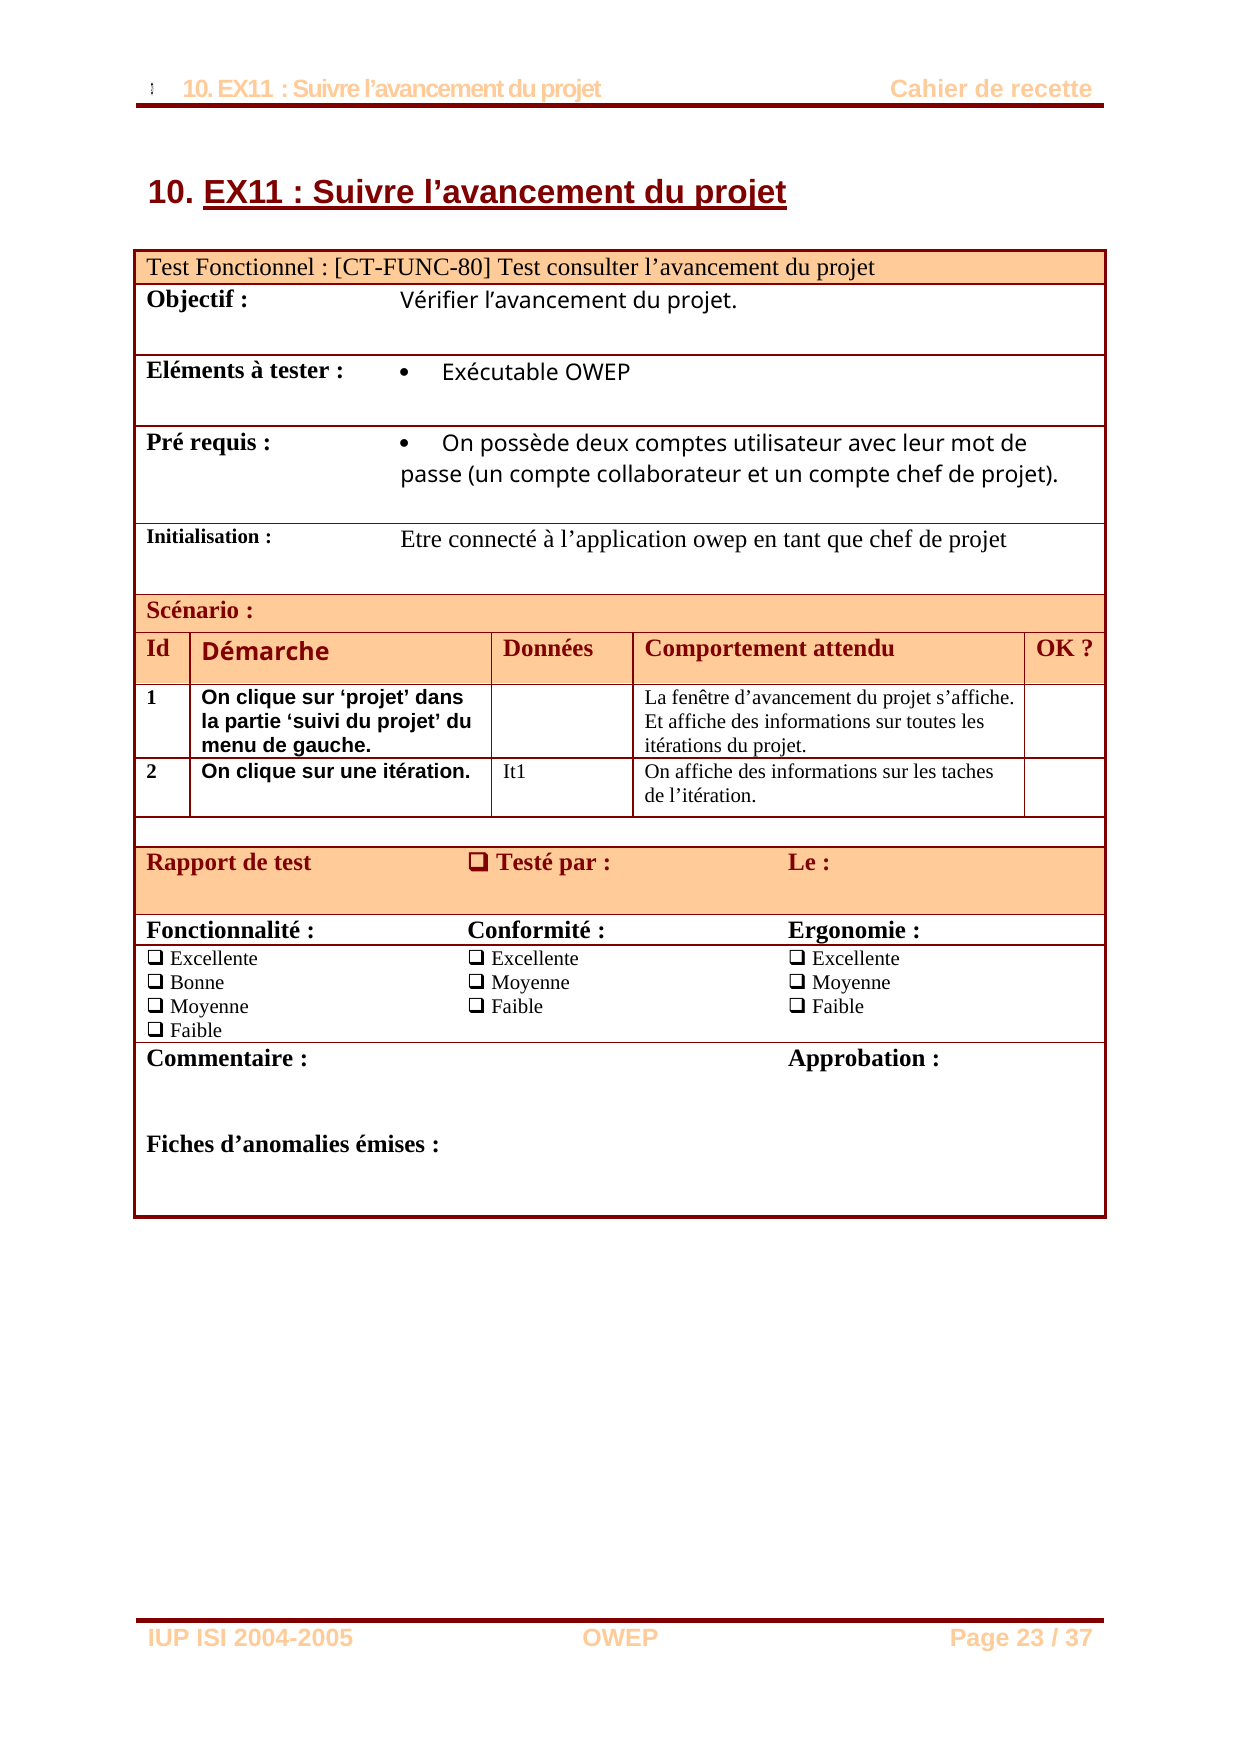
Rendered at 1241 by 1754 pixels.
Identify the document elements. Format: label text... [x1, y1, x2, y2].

table_cell [136, 489, 389, 522]
table_cell [1025, 685, 1104, 757]
table_cell [492, 685, 632, 757]
table_cell 2 [136, 759, 189, 816]
table_cell Scénario : [136, 595, 1104, 632]
table_cell Objectif : [136, 285, 389, 321]
table_cell On possède deux comptes utilisateur avec leur mot de passe (un compte collaborateur et un compte chef de projet). [389, 427, 1104, 489]
table_cell Eléments à tester : [136, 356, 389, 392]
table_cell Commentaire : Fiches d’anomalies émises : [136, 1043, 777, 1215]
table_cell Fonctionnalité : [136, 915, 456, 944]
table_cell Ergonomie : [777, 915, 1104, 944]
table_cell Données [492, 633, 632, 683]
table_cell On clique sur ‘projet’ dans la partie ‘suivi du projet’ du menu de gauche. [191, 685, 491, 757]
table_header Test Fonctionnel : [CT-FUNC-80] Test consulter l’avancement du projet [136, 252, 1104, 283]
table_cell [389, 560, 1104, 593]
table_cell Rapport de test [136, 848, 456, 914]
table_cell OK ? [1025, 633, 1104, 683]
table_cell [389, 392, 1104, 425]
table_cell Vérifier l’avancement du projet. [389, 285, 1104, 321]
table_cell La fenêtre d’avancement du projet s’affiche. Et affiche des informations sur toutes les itérations du projet. [634, 685, 1024, 757]
table_cell Etre connecté à l’application owep en tant que chef de projet [389, 524, 1104, 560]
table_cell Démarche [191, 633, 491, 683]
table_cell On clique sur une itération. [191, 759, 491, 816]
subtitle EX11 : Suivre l’avancement du projet [148, 173, 1093, 211]
table_cell [136, 818, 1104, 846]
table_cell  Excellente  Moyenne  Faible [777, 946, 1104, 1042]
table_cell Exécutable OWEP [389, 356, 1104, 392]
table_cell 1 [136, 685, 189, 757]
table_cell Pré requis : [136, 427, 389, 489]
table_cell [389, 489, 1104, 522]
table_cell  Testé par : [456, 848, 777, 914]
table_cell Comportement attendu [634, 633, 1024, 683]
table_cell Approbation : [777, 1043, 1104, 1215]
table_cell  Excellente  Moyenne  Faible [456, 946, 777, 1042]
table_cell [389, 321, 1104, 354]
table_cell [136, 321, 389, 354]
table_cell Le : [777, 848, 1104, 914]
table_cell [136, 392, 389, 425]
table_cell Conformité : [456, 915, 777, 944]
table_cell [1025, 759, 1104, 816]
table_cell Initialisation : [136, 524, 389, 560]
table_cell  Excellente  Bonne  Moyenne  Faible [136, 946, 456, 1042]
table_cell On affiche des informations sur les taches de l’itération. [634, 759, 1024, 816]
table_cell Id [136, 633, 189, 683]
table_cell It1 [492, 759, 632, 816]
table_cell [136, 560, 389, 593]
